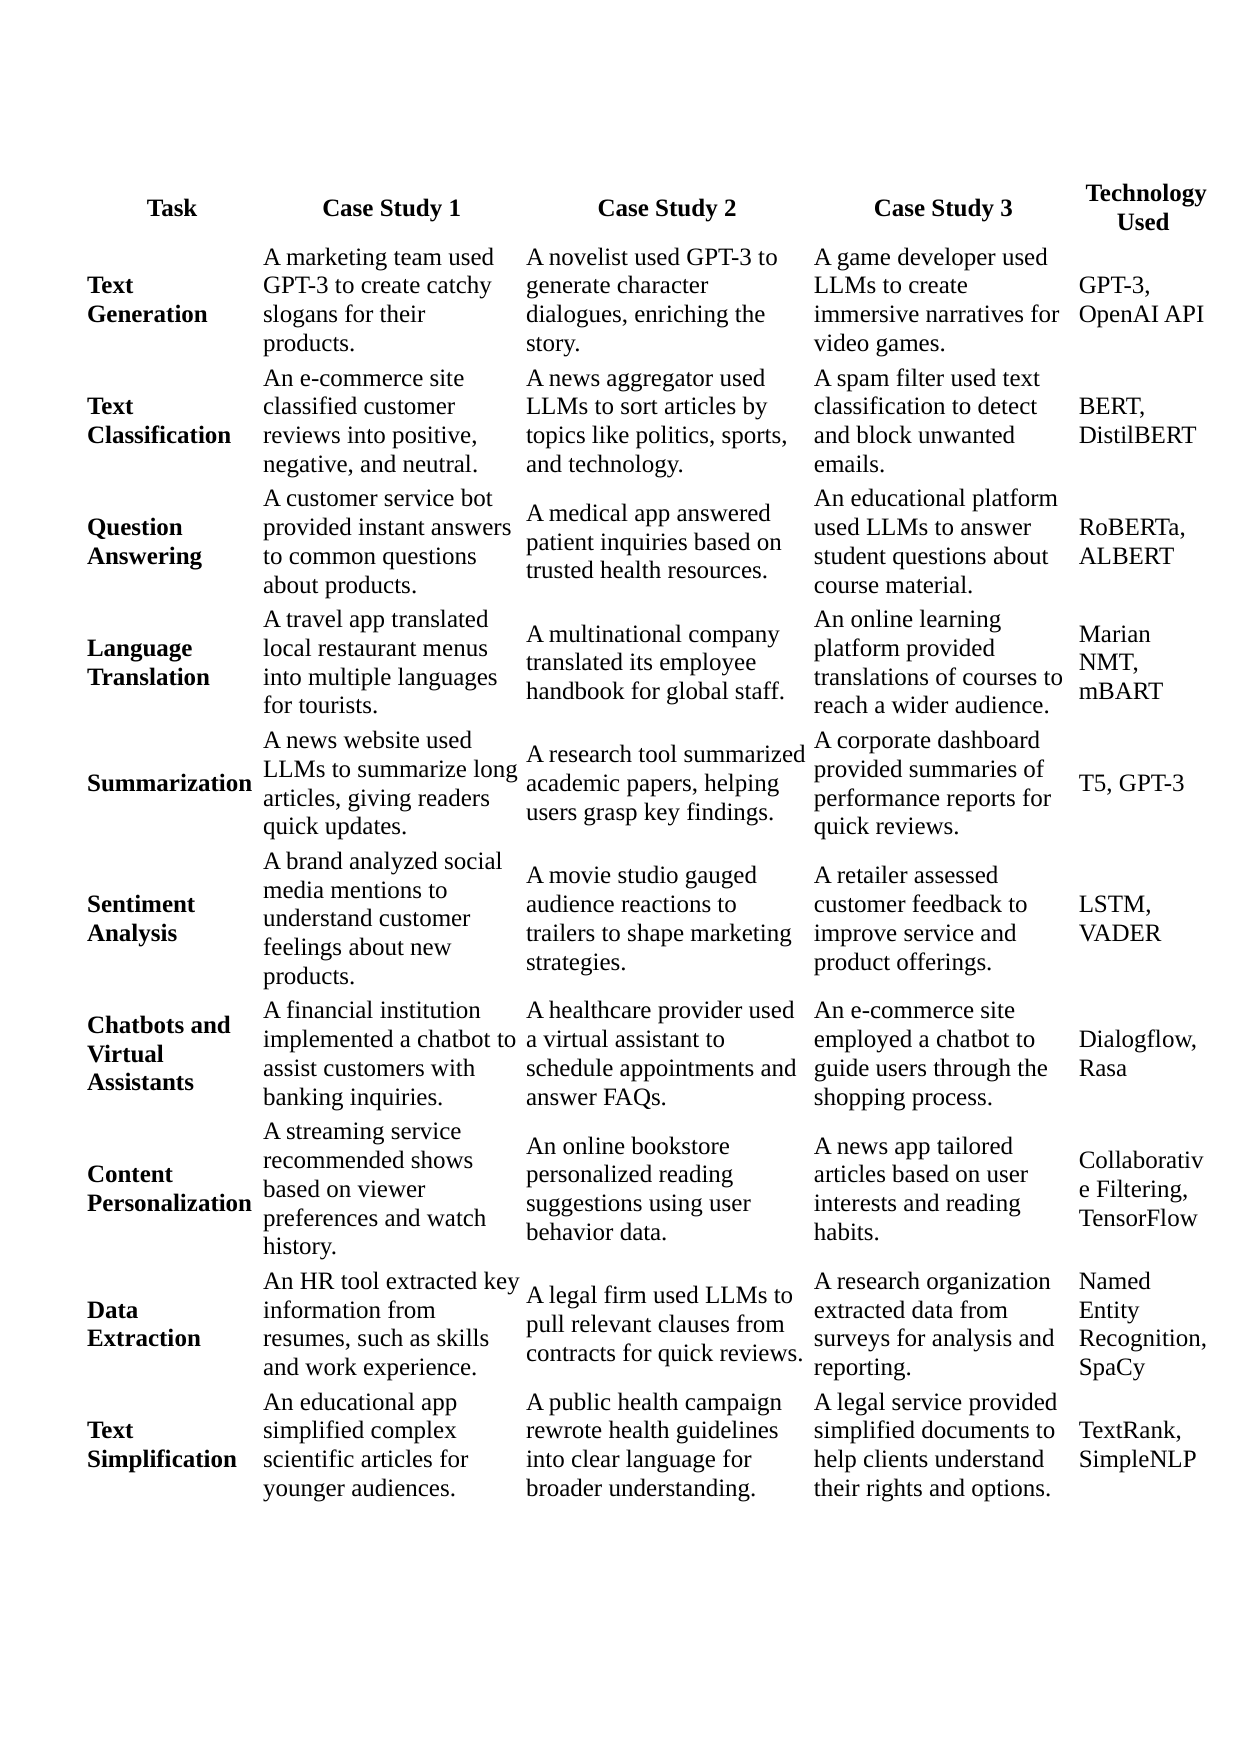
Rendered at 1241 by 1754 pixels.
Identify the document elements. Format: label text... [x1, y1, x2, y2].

table_cell Text Classification [84, 360, 260, 481]
table_header Case Study 3 [811, 176, 1076, 239]
table_cell An e-commerce site classified customer reviews into positive, negative, and neutral. [260, 360, 523, 481]
table_cell Collaborative Filtering, TensorFlow [1076, 1114, 1210, 1263]
table_cell Named Entity Recognition, SpaCy [1076, 1263, 1210, 1384]
table_cell Content Personalization [84, 1114, 260, 1263]
table_cell Language Translation [84, 601, 260, 722]
table_cell Data Extraction [84, 1263, 260, 1384]
table_cell A movie studio gauged audience reactions to trailers to shape marketing strategies. [523, 843, 811, 993]
table_cell LSTM, VADER [1076, 843, 1210, 993]
table_cell A travel app translated local restaurant menus into multiple languages for tourists. [260, 601, 523, 722]
table_cell A customer service bot provided instant answers to common questions about products. [260, 481, 523, 601]
table_cell A spam filter used text classification to detect and block unwanted emails. [811, 360, 1076, 481]
table_cell RoBERTa, ALBERT [1076, 481, 1210, 601]
table_cell Text Simplification [84, 1384, 260, 1505]
table_cell A medical app answered patient inquiries based on trusted health resources. [523, 481, 811, 601]
table_cell A research organization extracted data from surveys for analysis and reporting. [811, 1263, 1076, 1384]
table_cell A news website used LLMs to summarize long articles, giving readers quick updates. [260, 722, 523, 843]
table_cell Dialogflow, Rasa [1076, 993, 1210, 1113]
table_cell An educational platform used LLMs to answer student questions about course material. [811, 481, 1076, 601]
table_cell A marketing team used GPT-3 to create catchy slogans for their products. [260, 239, 523, 360]
table_cell An online bookstore personalized reading suggestions using user behavior data. [523, 1114, 811, 1263]
table_cell Summarization [84, 722, 260, 843]
table_cell A legal service provided simplified documents to help clients understand their rights and options. [811, 1384, 1076, 1505]
table_cell GPT-3, OpenAI API [1076, 239, 1210, 360]
table_header Case Study 1 [260, 176, 523, 239]
table_header Case Study 2 [523, 176, 811, 239]
table_cell A game developer used LLMs to create immersive narratives for video games. [811, 239, 1076, 360]
table_cell A legal firm used LLMs to pull relevant clauses from contracts for quick reviews. [523, 1263, 811, 1384]
table_header Technology Used [1076, 176, 1210, 239]
table_cell Sentiment Analysis [84, 843, 260, 993]
table_cell A healthcare provider used a virtual assistant to schedule appointments and answer FAQs. [523, 993, 811, 1113]
table_cell An e-commerce site employed a chatbot to guide users through the shopping process. [811, 993, 1076, 1113]
table_cell A retailer assessed customer feedback to improve service and product offerings. [811, 843, 1076, 993]
table_cell A multinational company translated its employee handbook for global staff. [523, 601, 811, 722]
table_cell BERT, DistilBERT [1076, 360, 1210, 481]
table_cell Chatbots and Virtual Assistants [84, 993, 260, 1113]
table_cell An educational app simplified complex scientific articles for younger audiences. [260, 1384, 523, 1505]
table_cell A novelist used GPT-3 to generate character dialogues, enriching the story. [523, 239, 811, 360]
table_cell A corporate dashboard provided summaries of performance reports for quick reviews. [811, 722, 1076, 843]
table_cell A public health campaign rewrote health guidelines into clear language for broader understanding. [523, 1384, 811, 1505]
table_cell A news app tailored articles based on user interests and reading habits. [811, 1114, 1076, 1263]
table_cell Text Generation [84, 239, 260, 360]
table_cell T5, GPT-3 [1076, 722, 1210, 843]
table_cell A streaming service recommended shows based on viewer preferences and watch history. [260, 1114, 523, 1263]
table_cell TextRank, SimpleNLP [1076, 1384, 1210, 1505]
table_cell A financial institution implemented a chatbot to assist customers with banking inquiries. [260, 993, 523, 1113]
table_cell An HR tool extracted key information from resumes, such as skills and work experience. [260, 1263, 523, 1384]
table_cell A news aggregator used LLMs to sort articles by topics like politics, sports, and technology. [523, 360, 811, 481]
table_cell Marian NMT, mBART [1076, 601, 1210, 722]
table_cell An online learning platform provided translations of courses to reach a wider audience. [811, 601, 1076, 722]
table_cell A brand analyzed social media mentions to understand customer feelings about new products. [260, 843, 523, 993]
table_cell Question Answering [84, 481, 260, 601]
table_cell A research tool summarized academic papers, helping users grasp key findings. [523, 722, 811, 843]
table_header Task [84, 176, 260, 239]
